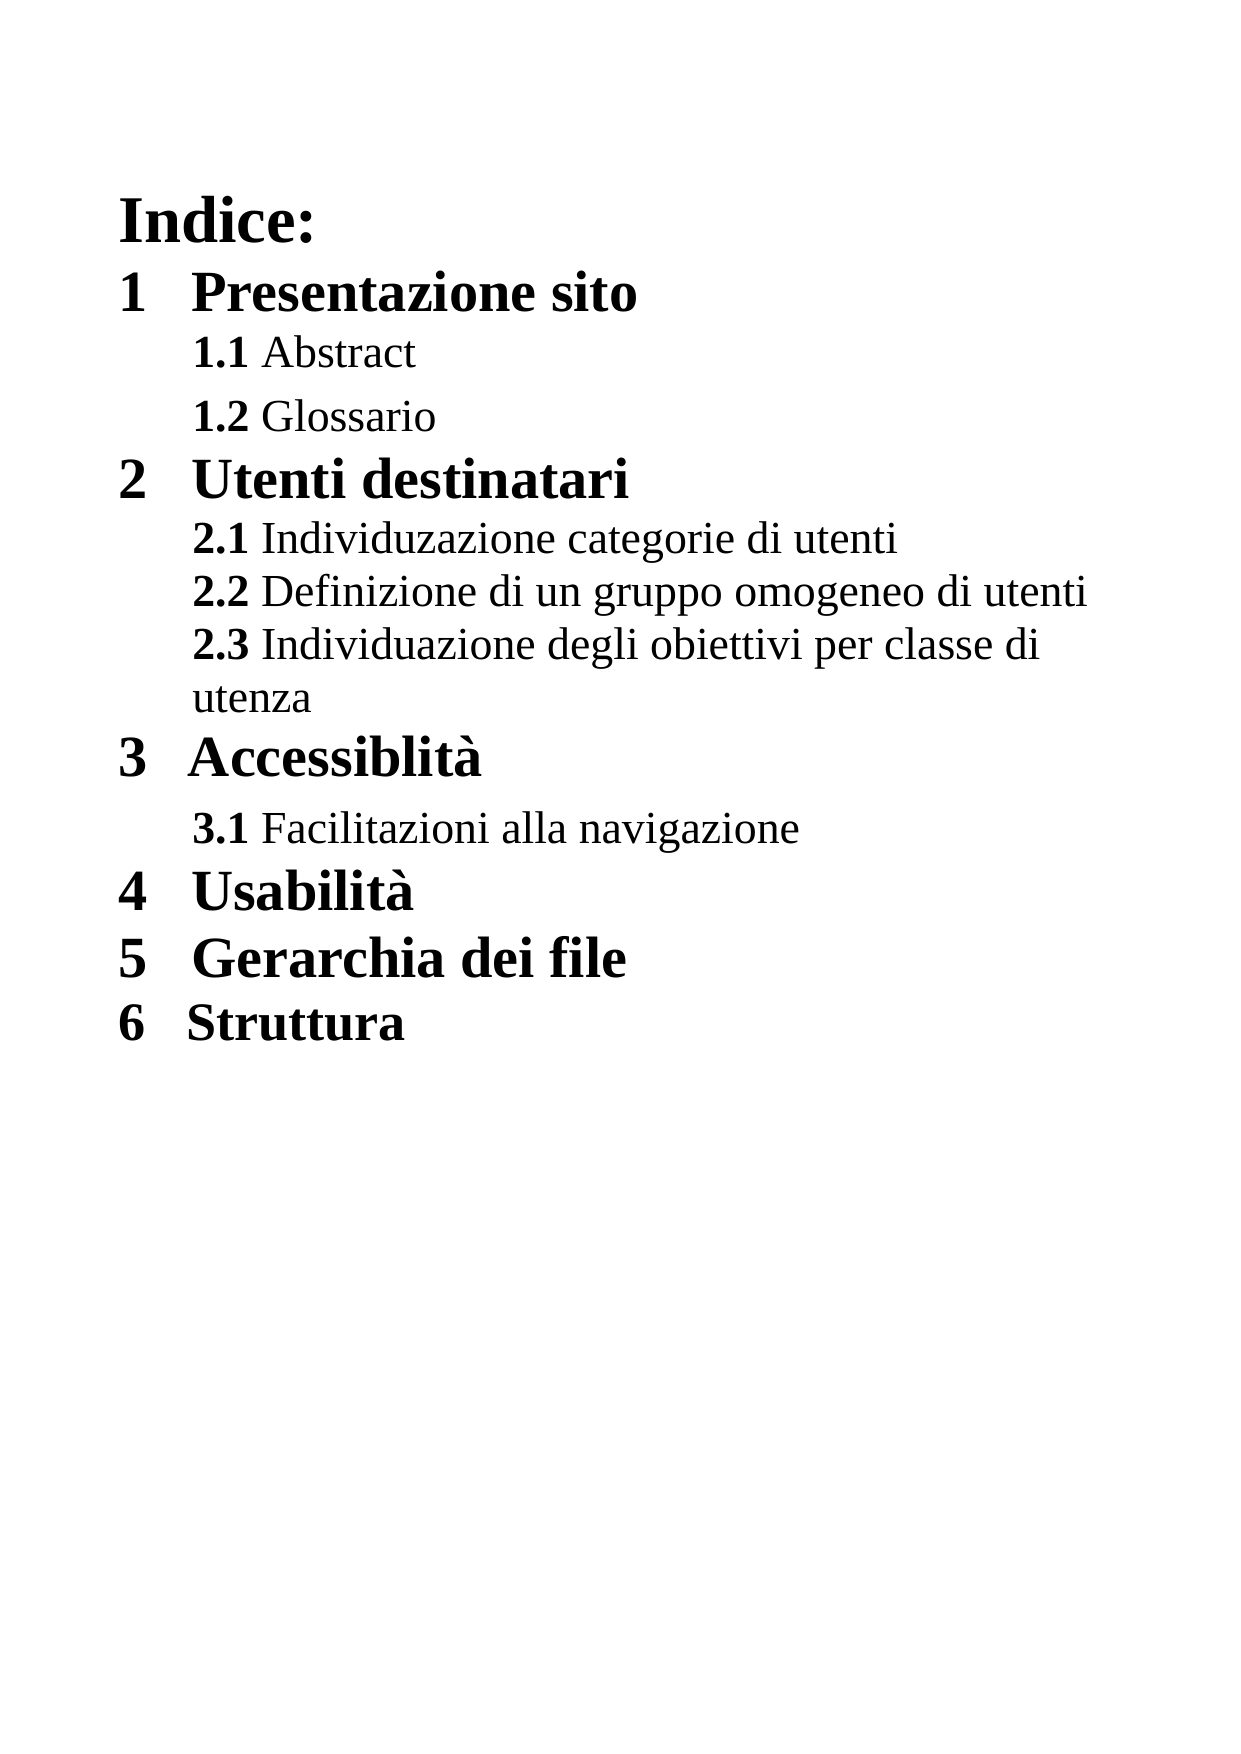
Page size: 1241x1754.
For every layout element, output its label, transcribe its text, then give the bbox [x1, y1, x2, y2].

text 2.3 Individuazione degli obiettivi per classe di utenza [118, 616, 1122, 722]
text 1.1 Abstract [118, 324, 1122, 377]
text 2 Utenti destinatari [118, 444, 1122, 511]
text 5 Gerarchia dei file [118, 923, 1122, 990]
text Indice: [118, 180, 1122, 257]
text 6 Struttura [118, 990, 1122, 1052]
text 1 Presentazione sito [118, 257, 1122, 324]
text 1.2 Glossario [118, 377, 1122, 444]
text 2.1 Individuzazione categorie di utenti [118, 511, 1122, 564]
text 2.2 Definizione di un gruppo omogeneo di utenti [118, 564, 1122, 616]
text 3 Accessiblità [118, 722, 1122, 789]
text 4 Usabilità [118, 856, 1122, 923]
text 3.1 Facilitazioni alla navigazione [118, 789, 1122, 856]
